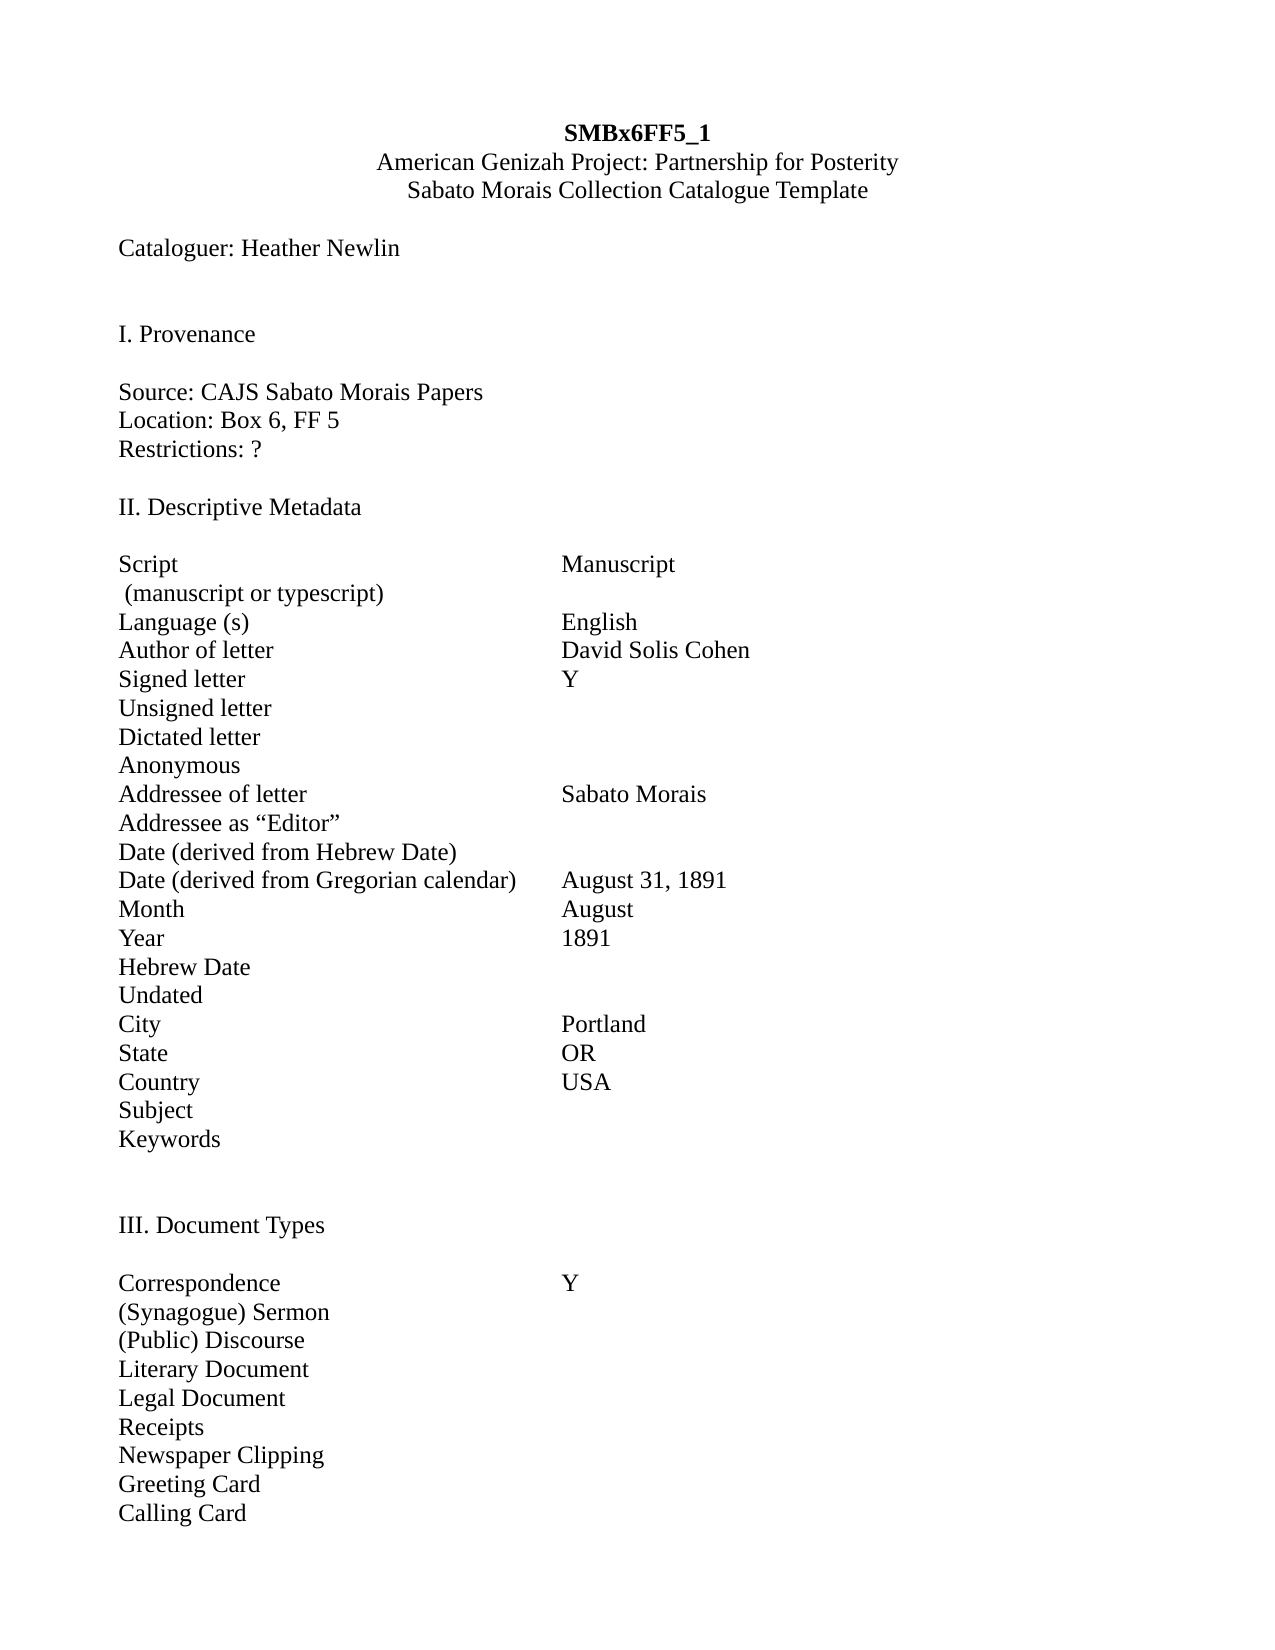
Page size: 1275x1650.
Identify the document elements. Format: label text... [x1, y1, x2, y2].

text Script Manuscript [118, 549, 1157, 578]
text Newspaper Clipping [118, 1441, 1157, 1469]
text Correspondence Y [118, 1268, 1157, 1297]
text Hebrew Date [118, 952, 1157, 981]
text Location: Box 6, FF 5 [118, 406, 1157, 434]
text City Portland [118, 1009, 1157, 1038]
text Addressee as “Editor” [118, 808, 1157, 837]
text Dictated letter [118, 722, 1157, 751]
text Restrictions: ? [118, 434, 1157, 463]
text Unsigned letter [118, 693, 1157, 722]
text Legal Document [118, 1383, 1157, 1412]
text American Genizah Project: Partnership for Posterity [118, 147, 1157, 176]
text Date (derived from Hebrew Date) [118, 837, 1157, 866]
text Keywords [118, 1124, 1157, 1153]
text Date (derived from Gregorian calendar) August 31, 1891 [118, 866, 1157, 894]
text Addressee of letter Sabato Morais [118, 779, 1157, 808]
text Country USA [118, 1067, 1157, 1096]
text Greeting Card [118, 1469, 1157, 1498]
text Undated [118, 981, 1157, 1009]
text Signed letter Y [118, 664, 1157, 693]
text Year 1891 [118, 923, 1157, 952]
text SMBx6FF5_1 [118, 118, 1157, 147]
text I. Provenance [118, 319, 1157, 348]
text Month August [118, 894, 1157, 923]
text (Synagogue) Sermon [118, 1297, 1157, 1326]
text State OR [118, 1038, 1157, 1067]
text Source: CAJS Sabato Morais Papers [118, 377, 1157, 406]
text Sabato Morais Collection Catalogue Template [118, 176, 1157, 204]
text Literary Document [118, 1354, 1157, 1383]
text Anonymous [118, 751, 1157, 779]
text Receipts [118, 1412, 1157, 1441]
text III. Document Types [118, 1211, 1157, 1239]
text Cataloguer: Heather Newlin [118, 233, 1157, 262]
text Subject [118, 1096, 1157, 1124]
text II. Descriptive Metadata [118, 492, 1157, 521]
text (Public) Discourse [118, 1326, 1157, 1354]
text Language (s) English [118, 607, 1157, 636]
text Author of letter David Solis Cohen [118, 636, 1157, 664]
text (manuscript or typescript) [118, 578, 1157, 607]
text Calling Card [118, 1498, 1157, 1527]
